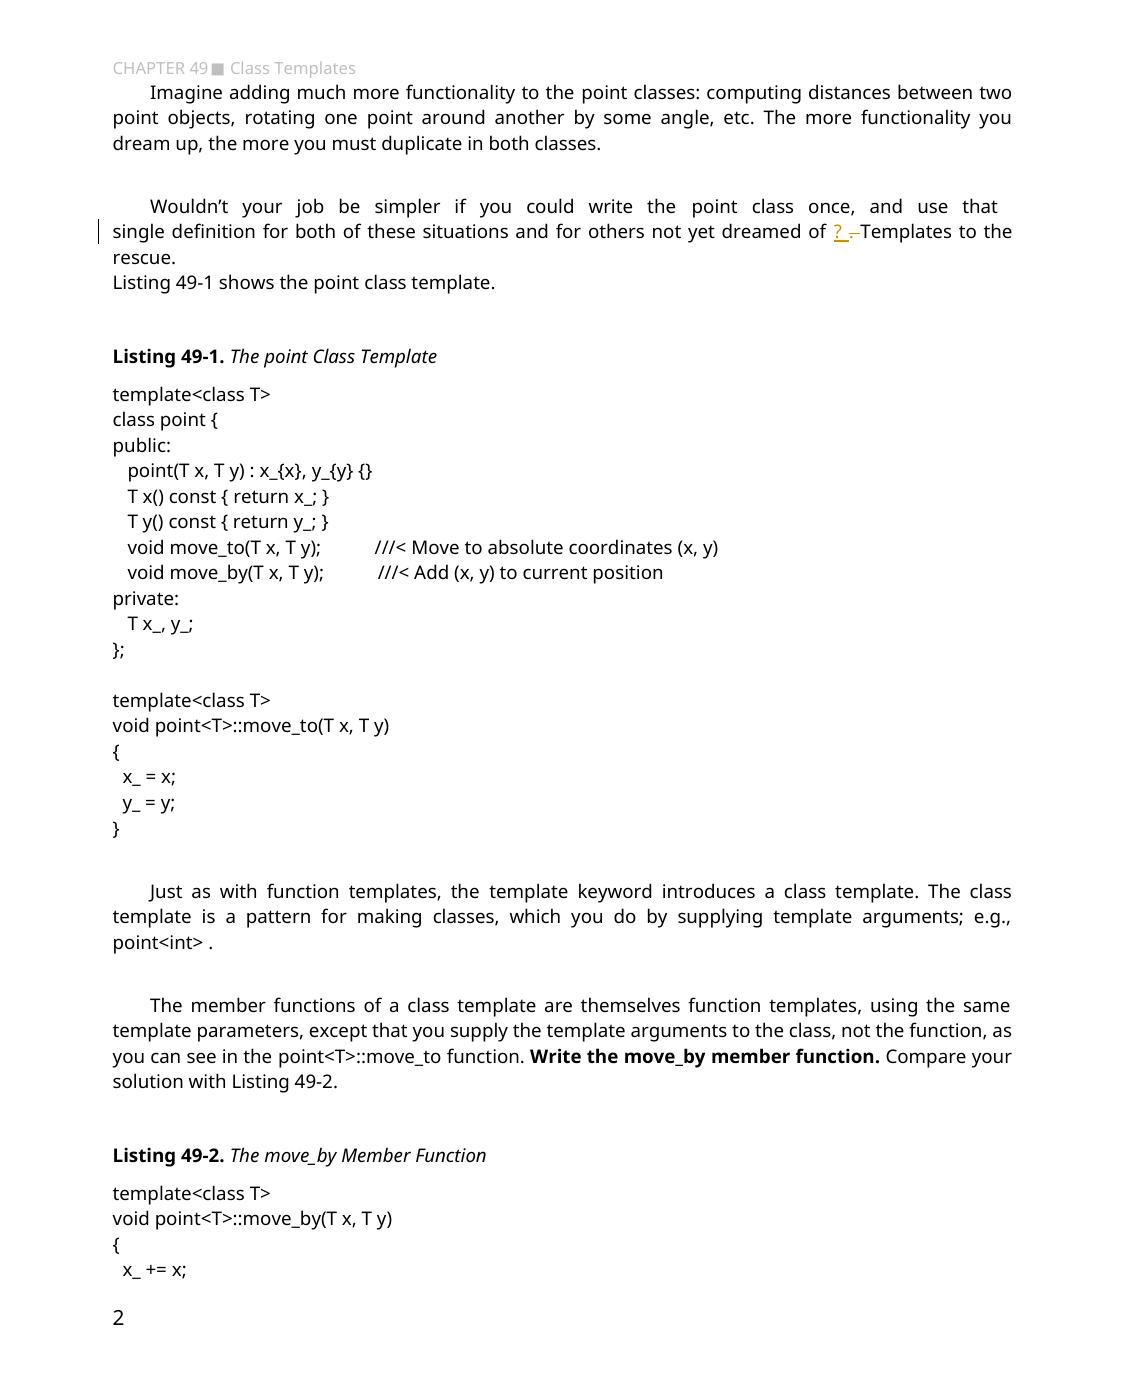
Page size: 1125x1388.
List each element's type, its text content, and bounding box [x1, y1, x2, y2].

text template<class T> [112, 687, 1012, 713]
text T y() const { return y_; } [112, 509, 1012, 534]
text T x_, y_; [112, 611, 1012, 636]
text void point<T>::move_by(T x, T y) [112, 1206, 1012, 1231]
text class point { [112, 407, 1012, 432]
text void move_to(T x, T y); ///< Move to absolute coordinates (x, y) [112, 534, 1012, 560]
text template<class T> [112, 1180, 1012, 1206]
text void move_by(T x, T y); ///< Add (x, y) to current position [112, 560, 1012, 585]
text x_ += x; [112, 1257, 1012, 1282]
text public: [112, 432, 1012, 458]
text Listing 49-2. The move_by Member Function [112, 1142, 1012, 1167]
text void point<T>::move_to(T x, T y) [112, 713, 1012, 738]
text point(T x, T y) : x_{x}, y_{y} {} [112, 458, 1012, 483]
text Just as with function templates, the template keyword introduces a class template. The class template is a pattern for making classes, which you do by supplying template arguments; e.g., point<int> . [112, 878, 1012, 954]
text x_ = x; [112, 764, 1012, 789]
text private: [112, 585, 1012, 611]
text { [112, 1231, 1012, 1257]
text }; [112, 636, 1012, 662]
text The member functions of a class template are themselves function templates, using the same template parameters, except that you supply the template arguments to the class, not the function, as you can see in the point<T>::move_to function. Write the move_by member function. Compare your solution with Listing 49-2. [112, 992, 1012, 1094]
text } [112, 815, 1012, 840]
text T x() const { return x_; } [112, 483, 1012, 509]
text { [112, 738, 1012, 764]
text y_ = y; [112, 789, 1012, 815]
text Wouldn’t your job be simpler if you could write the point class once, and use that single definition for both of these situations and for others not yet dreamed of ? Templates to the rescue. Listing 49-1 shows the point class template. [112, 193, 1012, 295]
text template<class T> [112, 381, 1012, 407]
text Listing 49-1. The point Class Template [112, 343, 1012, 368]
text Imagine adding much more functionality to the point classes: computing distances between two point objects, rotating one point around another by some angle, etc. The more functionality you dream up, the more you must duplicate in both classes. [112, 79, 1012, 156]
